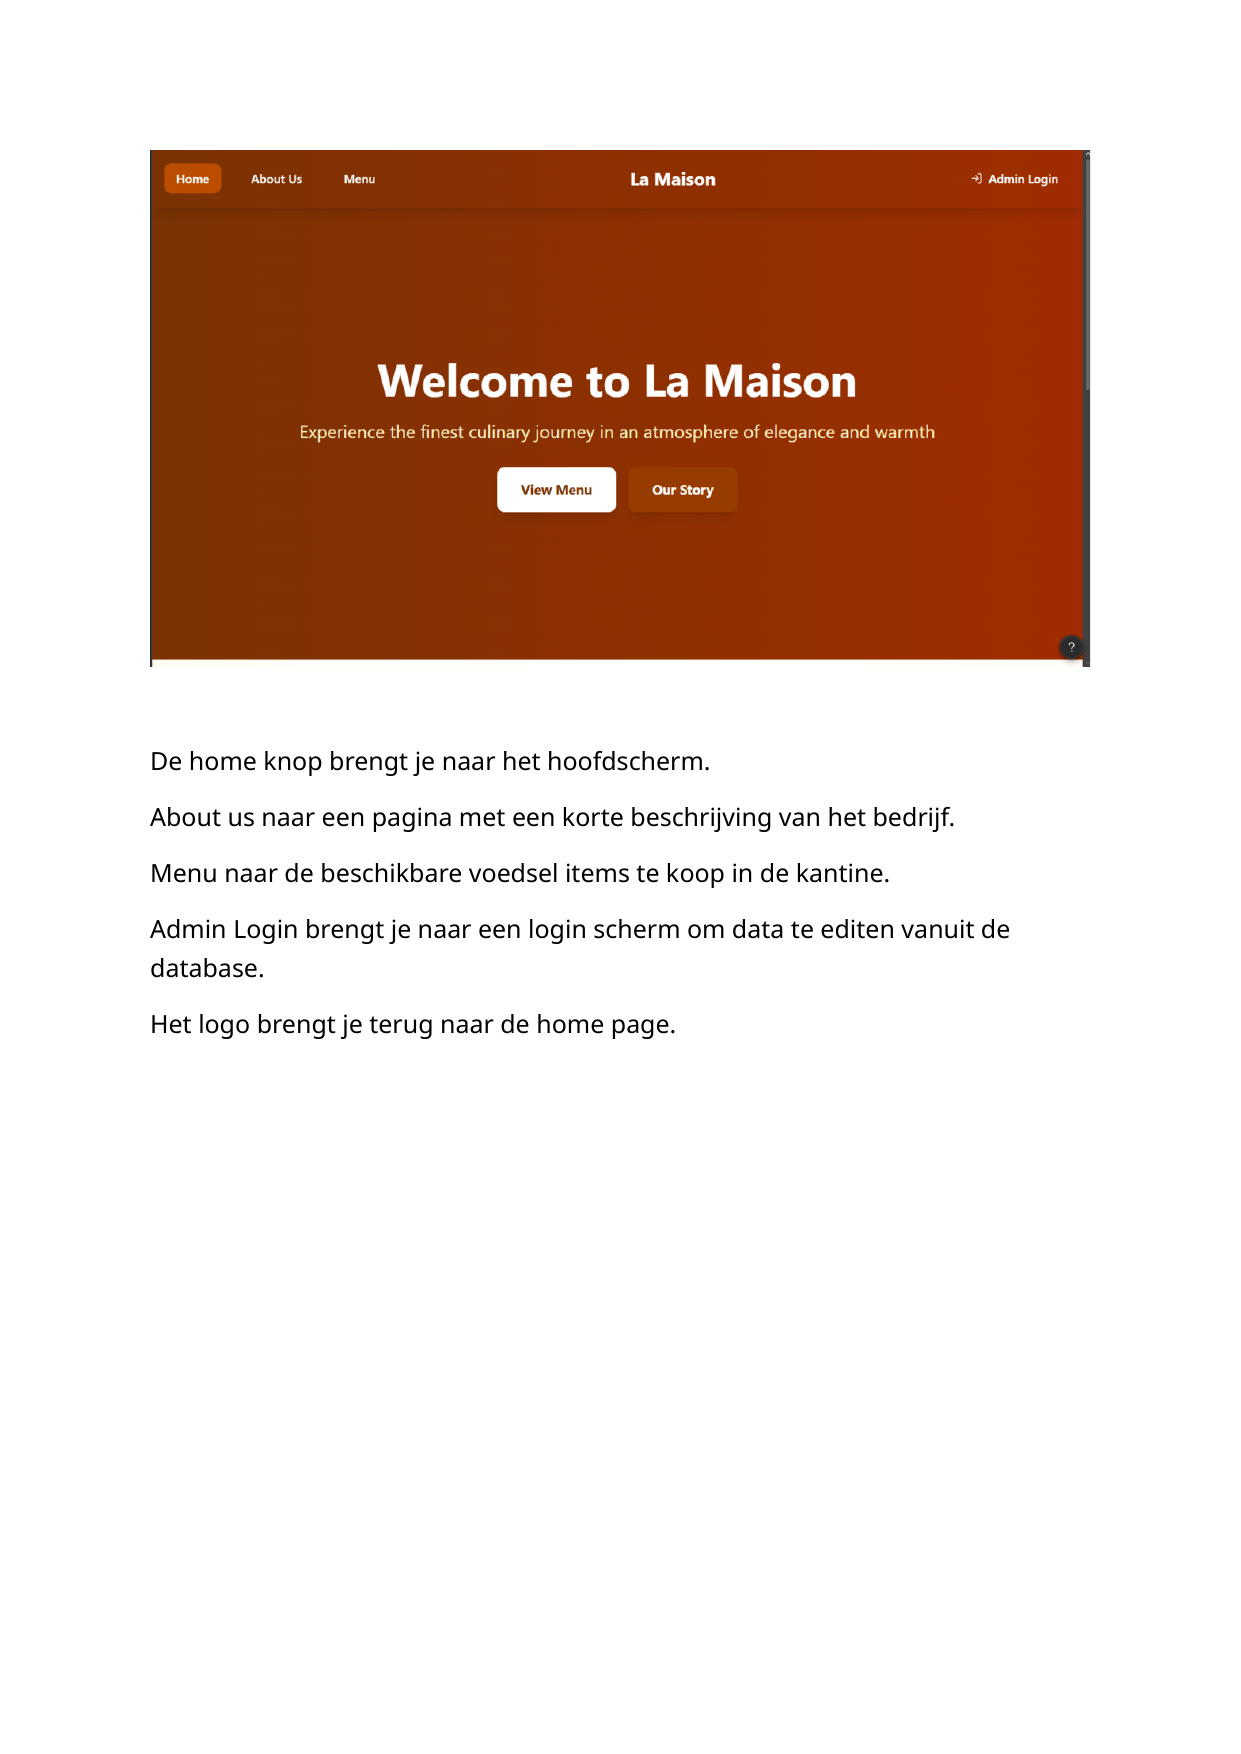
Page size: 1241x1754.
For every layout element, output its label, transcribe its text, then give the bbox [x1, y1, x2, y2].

text About us naar een pagina met een korte beschrijving van het bedrijf. [150, 800, 1090, 834]
text De home knop brengt je naar het hoofdscherm. [150, 744, 1090, 778]
text Admin Login brengt je naar een login scherm om data te editen vanuit de database. [150, 911, 1090, 985]
text Het logo brengt je terug naar de home page. [150, 1006, 1090, 1041]
text Menu naar de beschikbare voedsel items te koop in de kantine. [150, 856, 1090, 890]
